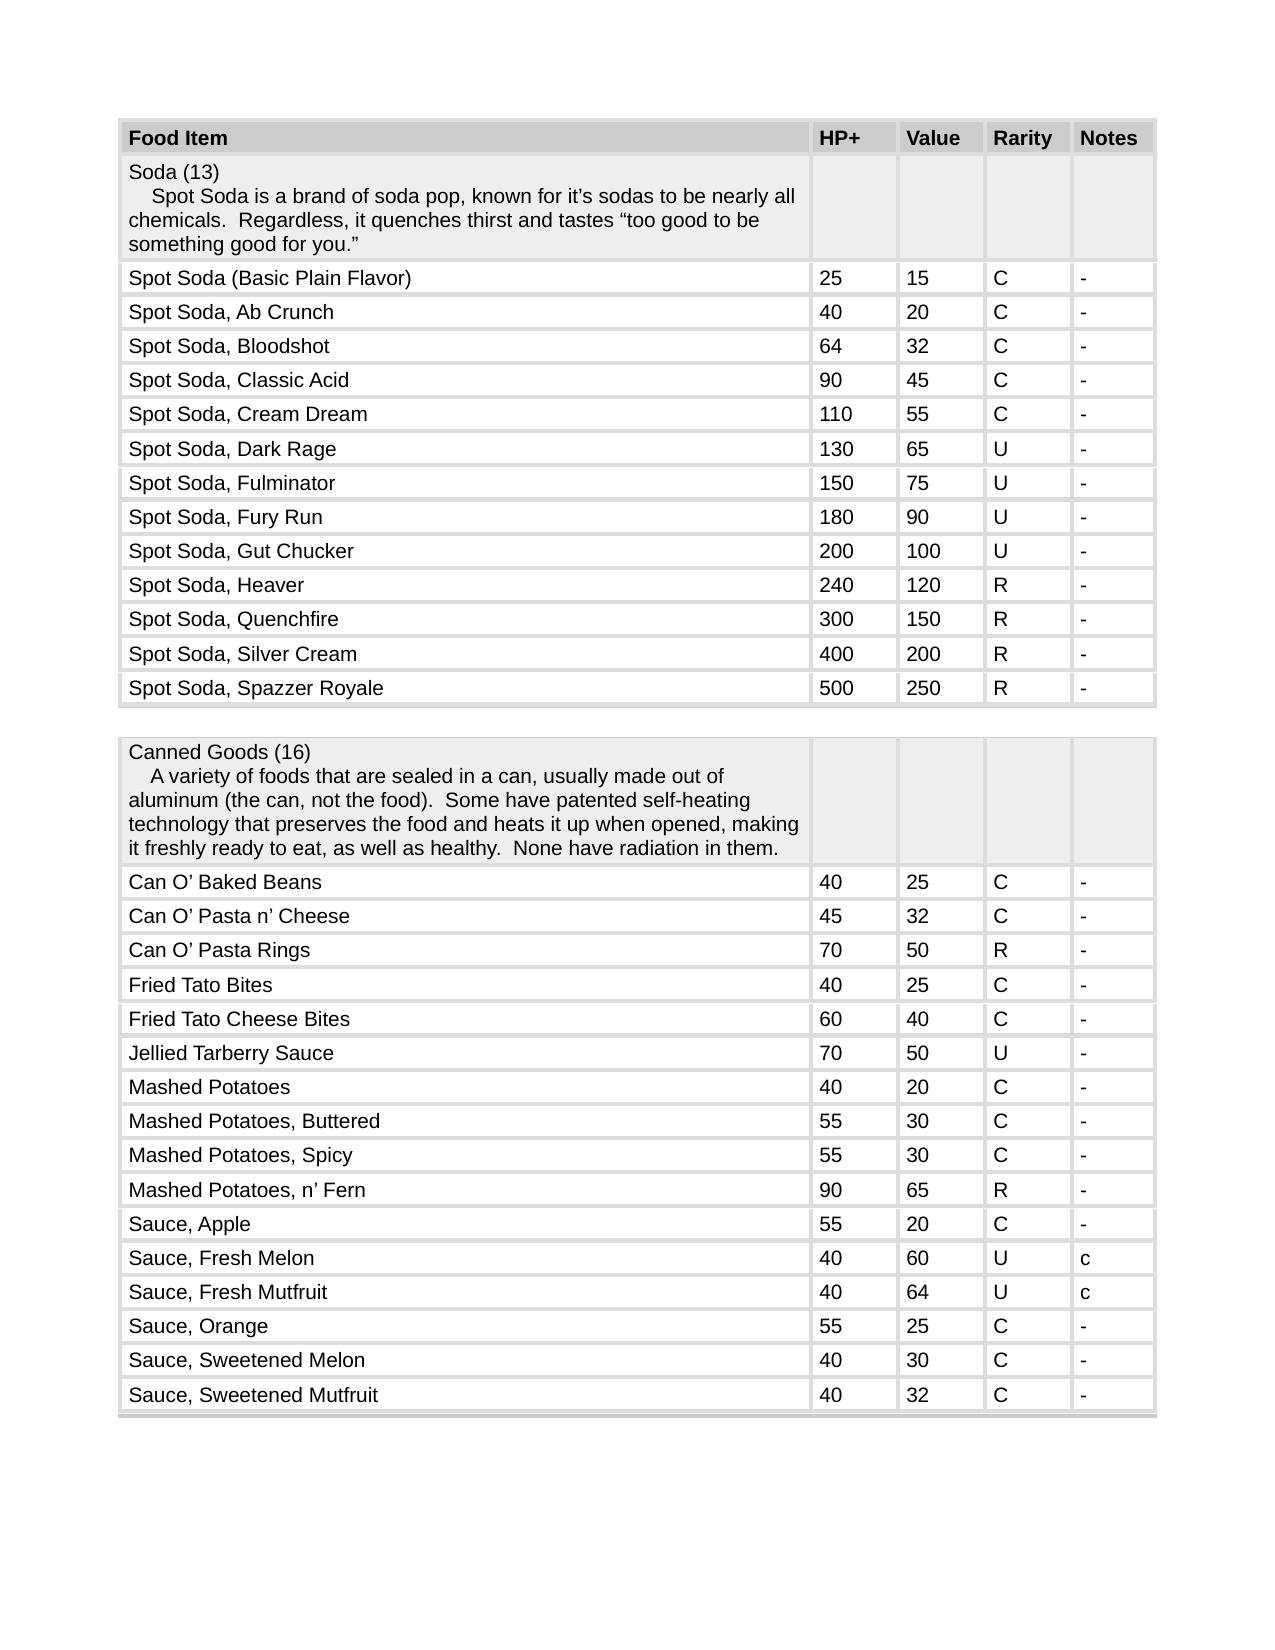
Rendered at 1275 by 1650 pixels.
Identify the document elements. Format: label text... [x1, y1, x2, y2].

table_cell 65 [900, 433, 983, 463]
table_cell 100 [900, 536, 983, 566]
table_cell 75 [900, 468, 983, 497]
table_cell 64 [813, 331, 896, 361]
table_cell Sauce, Apple [122, 1209, 809, 1238]
table_cell [987, 738, 1070, 863]
table_cell - [1074, 1140, 1153, 1170]
table_cell 20 [900, 1072, 983, 1102]
table_cell 200 [813, 536, 896, 566]
table_cell 120 [900, 570, 983, 600]
table_cell 45 [813, 901, 896, 931]
table_cell [900, 738, 983, 863]
table_cell [809, 708, 896, 737]
table_cell - [1074, 1174, 1153, 1204]
table_cell R [987, 673, 1070, 702]
table_cell Mashed Potatoes, Spicy [122, 1140, 809, 1170]
table_cell - [1074, 365, 1153, 395]
table_cell C [987, 331, 1070, 361]
table_cell [813, 156, 896, 258]
table_cell [900, 156, 983, 258]
table_cell [1074, 738, 1153, 863]
table_cell 65 [900, 1174, 983, 1204]
table_cell - [1074, 901, 1153, 931]
table_cell Spot Soda, Fury Run [122, 502, 809, 532]
table_cell Can O’ Baked Beans [122, 867, 809, 897]
table_cell 55 [813, 1209, 896, 1238]
table_cell Spot Soda, Silver Cream [122, 638, 809, 668]
table_cell 15 [900, 263, 983, 292]
table_cell U [987, 468, 1070, 497]
table_cell 55 [813, 1311, 896, 1341]
table_cell R [987, 638, 1070, 668]
table_cell Sauce, Sweetened Melon [122, 1345, 809, 1375]
table_cell U [987, 1243, 1070, 1273]
table_cell 240 [813, 570, 896, 600]
table_cell C [987, 867, 1070, 897]
table_cell 70 [813, 1038, 896, 1068]
table_cell [896, 1418, 983, 1513]
table_cell Fried Tato Bites [122, 969, 809, 999]
table_cell - [1074, 468, 1153, 497]
table_cell - [1074, 433, 1153, 463]
table_cell [1070, 1418, 1157, 1513]
table_cell Spot Soda, Gut Chucker [122, 536, 809, 566]
table_cell Spot Soda, Bloodshot [122, 331, 809, 361]
table_cell U [987, 433, 1070, 463]
table_cell - [1074, 297, 1153, 327]
table_cell Spot Soda, Dark Rage [122, 433, 809, 463]
table_cell - [1074, 604, 1153, 634]
table_cell C [987, 1311, 1070, 1341]
table_cell - [1074, 1004, 1153, 1033]
table_cell 32 [900, 331, 983, 361]
table_cell [118, 1418, 809, 1513]
table_cell Sauce, Orange [122, 1311, 809, 1341]
table_cell - [1074, 867, 1153, 897]
table_cell 40 [813, 969, 896, 999]
table_cell - [1074, 502, 1153, 532]
table_cell 30 [900, 1345, 983, 1375]
table_cell 40 [813, 297, 896, 327]
table_cell Spot Soda, Ab Crunch [122, 297, 809, 327]
table_cell C [987, 297, 1070, 327]
table_cell C [987, 1140, 1070, 1170]
table_cell Canned Goods (16) A variety of foods that are sealed in a can, usually made out of aluminum (the can, not the food). Some have patented self-heating technology that preserves the food and heats it up when opened, making it freshly ready to eat, as well as healthy. None have radiation in them. [122, 738, 809, 863]
table_cell Spot Soda, Heaver [122, 570, 809, 600]
table_cell - [1074, 1345, 1153, 1375]
table_cell C [987, 1004, 1070, 1033]
table_cell C [987, 1072, 1070, 1102]
table_cell 60 [900, 1243, 983, 1273]
table_cell - [1074, 1379, 1153, 1409]
table_cell 250 [900, 673, 983, 702]
table_cell 45 [900, 365, 983, 395]
table_cell C [987, 1106, 1070, 1136]
table_cell - [1074, 1311, 1153, 1341]
table_cell U [987, 536, 1070, 566]
table_cell 20 [900, 1209, 983, 1238]
table_cell 70 [813, 935, 896, 965]
table_cell 25 [900, 1311, 983, 1341]
table_cell 25 [900, 867, 983, 897]
table_cell [983, 1418, 1070, 1513]
table_cell - [1074, 536, 1153, 566]
table_cell 30 [900, 1106, 983, 1136]
table_cell [987, 156, 1070, 258]
table_cell - [1074, 969, 1153, 999]
table_cell U [987, 1277, 1070, 1307]
table_cell Mashed Potatoes [122, 1072, 809, 1102]
table_cell 20 [900, 297, 983, 327]
table_header Value [900, 122, 983, 152]
table_cell [809, 1418, 896, 1513]
table_cell 50 [900, 1038, 983, 1068]
table_cell Jellied Tarberry Sauce [122, 1038, 809, 1068]
table_cell 40 [900, 1004, 983, 1033]
table_cell 60 [813, 1004, 896, 1033]
table_cell U [987, 502, 1070, 532]
table_cell 30 [900, 1140, 983, 1170]
table_cell 40 [813, 1345, 896, 1375]
table_cell Spot Soda, Classic Acid [122, 365, 809, 395]
table_cell 180 [813, 502, 896, 532]
table_cell 40 [813, 1072, 896, 1102]
table_cell - [1074, 1072, 1153, 1102]
table_cell C [987, 1379, 1070, 1409]
table_cell 55 [813, 1140, 896, 1170]
table_cell 32 [900, 1379, 983, 1409]
table_cell Mashed Potatoes, Buttered [122, 1106, 809, 1136]
table_cell 64 [900, 1277, 983, 1307]
table_cell c [1074, 1277, 1153, 1307]
table_cell - [1074, 1038, 1153, 1068]
table_cell Sauce, Fresh Mutfruit [122, 1277, 809, 1307]
table_cell [1074, 156, 1153, 258]
table_cell 55 [813, 1106, 896, 1136]
table_cell Spot Soda, Spazzer Royale [122, 673, 809, 702]
table_cell R [987, 1174, 1070, 1204]
table_cell C [987, 365, 1070, 395]
table_cell [983, 708, 1070, 737]
table_cell 500 [813, 673, 896, 702]
table_cell - [1074, 263, 1153, 292]
table_cell C [987, 1209, 1070, 1238]
table_cell Mashed Potatoes, n’ Fern [122, 1174, 809, 1204]
table_cell 25 [900, 969, 983, 999]
table_cell Spot Soda, Fulminator [122, 468, 809, 497]
table_cell 90 [900, 502, 983, 532]
table_cell C [987, 969, 1070, 999]
table_cell C [987, 901, 1070, 931]
table_cell 50 [900, 935, 983, 965]
table_cell R [987, 570, 1070, 600]
table_cell Sauce, Sweetened Mutfruit [122, 1379, 809, 1409]
table_cell - [1074, 331, 1153, 361]
table_cell 40 [813, 1277, 896, 1307]
table_cell 400 [813, 638, 896, 668]
table_cell 150 [813, 468, 896, 497]
table_cell - [1074, 570, 1153, 600]
table_cell Can O’ Pasta Rings [122, 935, 809, 965]
table_cell 200 [900, 638, 983, 668]
table_cell C [987, 399, 1070, 429]
table_cell 55 [900, 399, 983, 429]
table_cell 150 [900, 604, 983, 634]
table_cell U [987, 1038, 1070, 1068]
table_cell - [1074, 935, 1153, 965]
table_cell [896, 708, 983, 737]
table_cell Can O’ Pasta n’ Cheese [122, 901, 809, 931]
table_cell Spot Soda, Cream Dream [122, 399, 809, 429]
table_header Notes [1074, 122, 1153, 152]
table_cell - [1074, 673, 1153, 702]
table_cell Sauce, Fresh Melon [122, 1243, 809, 1273]
table_header HP+ [813, 122, 896, 152]
table_cell Spot Soda, Quenchfire [122, 604, 809, 634]
table_cell 25 [813, 263, 896, 292]
table_cell R [987, 604, 1070, 634]
table_cell Spot Soda (Basic Plain Flavor) [122, 263, 809, 292]
table_cell 300 [813, 604, 896, 634]
table_cell 130 [813, 433, 896, 463]
table_cell [813, 738, 896, 863]
table_cell 40 [813, 867, 896, 897]
table_cell 40 [813, 1379, 896, 1409]
table_cell - [1074, 1209, 1153, 1238]
table_cell 40 [813, 1243, 896, 1273]
table_cell C [987, 263, 1070, 292]
table_cell 110 [813, 399, 896, 429]
table_cell [1070, 708, 1157, 737]
table_cell c [1074, 1243, 1153, 1273]
table_cell - [1074, 638, 1153, 668]
table_header Food Item [122, 122, 809, 152]
table_cell C [987, 1345, 1070, 1375]
table_cell Fried Tato Cheese Bites [122, 1004, 809, 1033]
table_cell 90 [813, 1174, 896, 1204]
table_cell - [1074, 399, 1153, 429]
table_cell R [987, 935, 1070, 965]
table_cell 32 [900, 901, 983, 931]
table_cell [118, 708, 809, 737]
table_cell Soda (13) Spot Soda is a brand of soda pop, known for it’s sodas to be nearly all chemicals. Regardless, it quenches thirst and tastes “too good to be something good for you.” [122, 156, 809, 258]
table_cell - [1074, 1106, 1153, 1136]
table_header Rarity [987, 122, 1070, 152]
table_cell 90 [813, 365, 896, 395]
